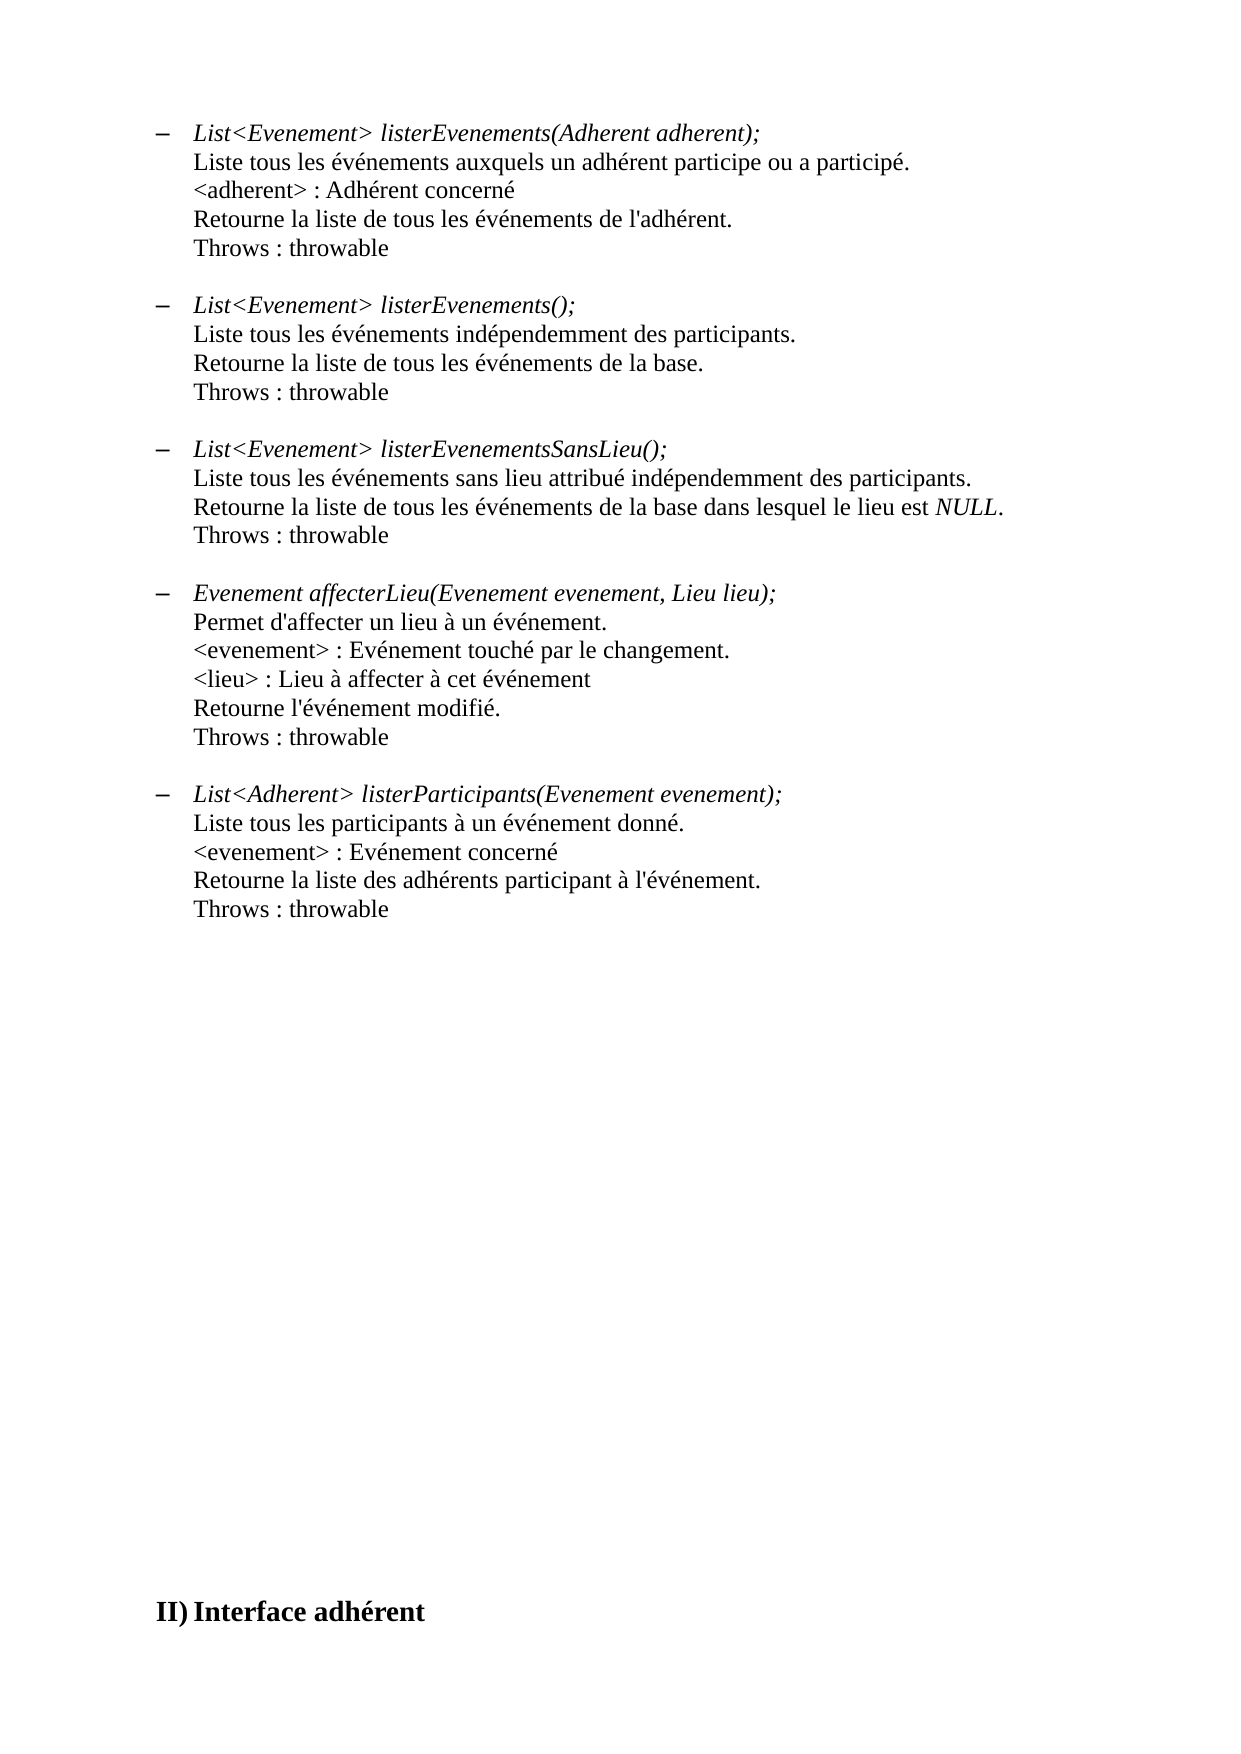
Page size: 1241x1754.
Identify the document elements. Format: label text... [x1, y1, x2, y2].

list Retourne la liste de tous les événements de l'adhérent. [156, 204, 1122, 233]
list Throws : throwable [156, 521, 1122, 549]
list Retourne la liste de tous les événements de la base. [156, 348, 1122, 377]
list <lieu> : Lieu à affecter à cet événement [156, 664, 1122, 693]
list List<Evenement> listerEvenements(); [156, 291, 1122, 319]
list List<Adherent> listerParticipants(Evenement evenement); [156, 779, 1122, 808]
list Retourne la liste des adhérents participant à l'événement. [156, 866, 1122, 894]
list Throws : throwable [156, 722, 1122, 751]
list Throws : throwable [156, 233, 1122, 262]
list Liste tous les événements sans lieu attribué indépendemment des participants. [156, 463, 1122, 492]
list Evenement affecterLieu(Evenement evenement, Lieu lieu); [156, 578, 1122, 607]
list <evenement> : Evénement touché par le changement. [156, 636, 1122, 664]
list List<Evenement> listerEvenements(Adherent adherent); [156, 118, 1122, 147]
list Interface adhérent [156, 1594, 1122, 1627]
list Throws : throwable [156, 377, 1122, 406]
list Liste tous les événements auxquels un adhérent participe ou a participé. [156, 147, 1122, 176]
list Retourne l'événement modifié. [156, 693, 1122, 722]
list Permet d'affecter un lieu à un événement. [156, 607, 1122, 636]
list Throws : throwable [156, 894, 1122, 923]
list <adherent> : Adhérent concerné [156, 176, 1122, 204]
list Liste tous les événements indépendemment des participants. [156, 319, 1122, 348]
list <evenement> : Evénement concerné [156, 837, 1122, 866]
list List<Evenement> listerEvenementsSansLieu(); [156, 434, 1122, 463]
list Retourne la liste de tous les événements de la base dans lesquel le lieu est NULL. [156, 492, 1122, 521]
list Liste tous les participants à un événement donné. [156, 808, 1122, 837]
